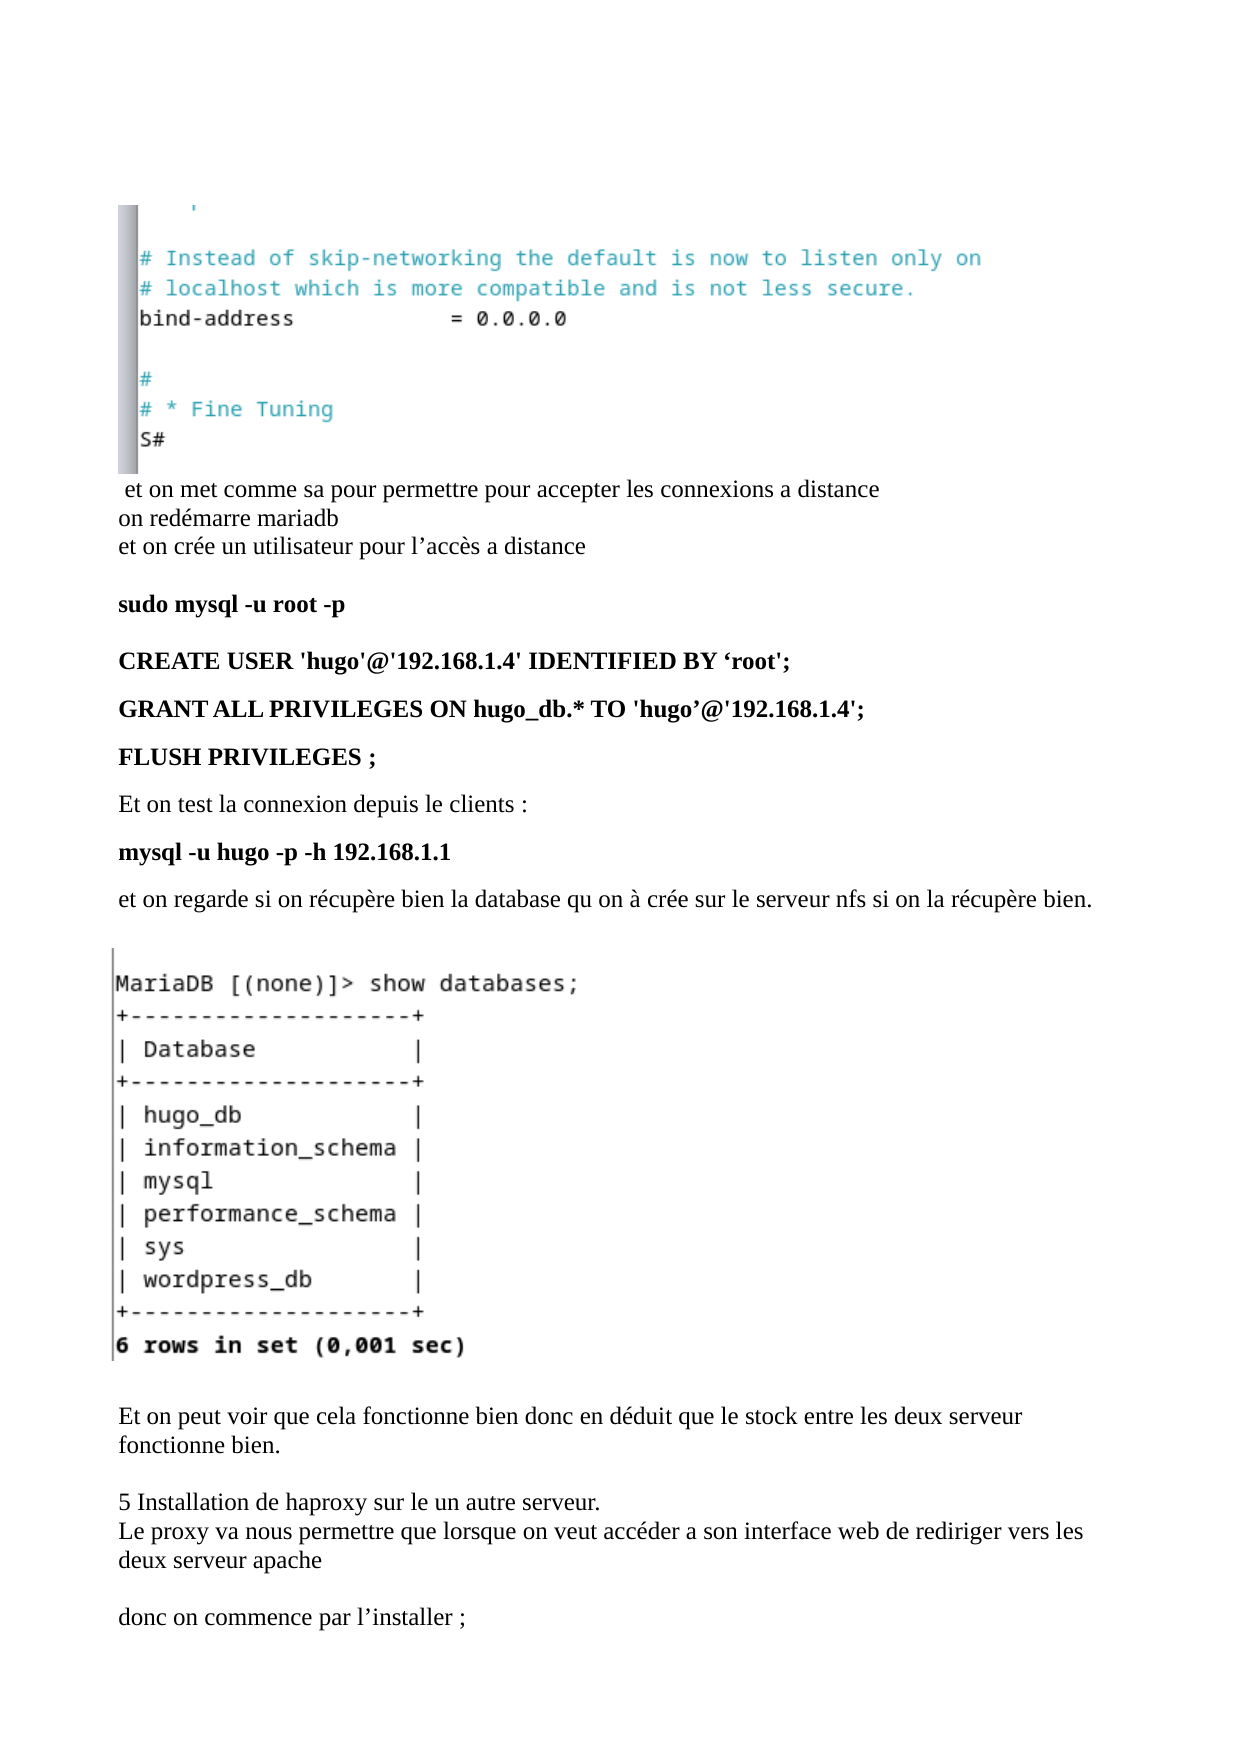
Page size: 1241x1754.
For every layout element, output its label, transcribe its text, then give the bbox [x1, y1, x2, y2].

text donc on commence par l’installer ; [118, 1602, 1122, 1631]
text FLUSH PRIVILEGES ; [118, 742, 1122, 770]
text sudo mysql -u root -p [118, 589, 1122, 618]
text CREATE USER 'hugo'@'192.168.1.4' IDENTIFIED BY ‘root'; [118, 646, 1122, 675]
text et on crée un utilisateur pour l’accès a distance [118, 531, 1122, 560]
text Le proxy va nous permettre que lorsque on veut accéder a son interface web de rediriger vers les deux serveur apache [118, 1516, 1122, 1573]
text GRANT ALL PRIVILEGES ON hugo_db.* TO 'hugo’@'192.168.1.4'; [118, 694, 1122, 723]
text on redémarre mariadb [118, 503, 1122, 531]
text Et on peut voir que cela fonctionne bien donc en déduit que le stock entre les deux serveur fonctionne bien. [118, 1401, 1122, 1458]
picture [111, 948, 795, 1361]
text Et on test la connexion depuis le clients : [118, 789, 1122, 818]
picture [118, 205, 1123, 474]
text 5 Installation de haproxy sur le un autre serveur. [118, 1487, 1122, 1516]
text mysql -u hugo -p -h 192.168.1.1 [118, 837, 1122, 866]
text et on met comme sa pour permettre pour accepter les connexions a distance [118, 474, 1122, 503]
text et on regarde si on récupère bien la database qu on à crée sur le serveur nfs si on la récupère bien. [118, 884, 1122, 913]
